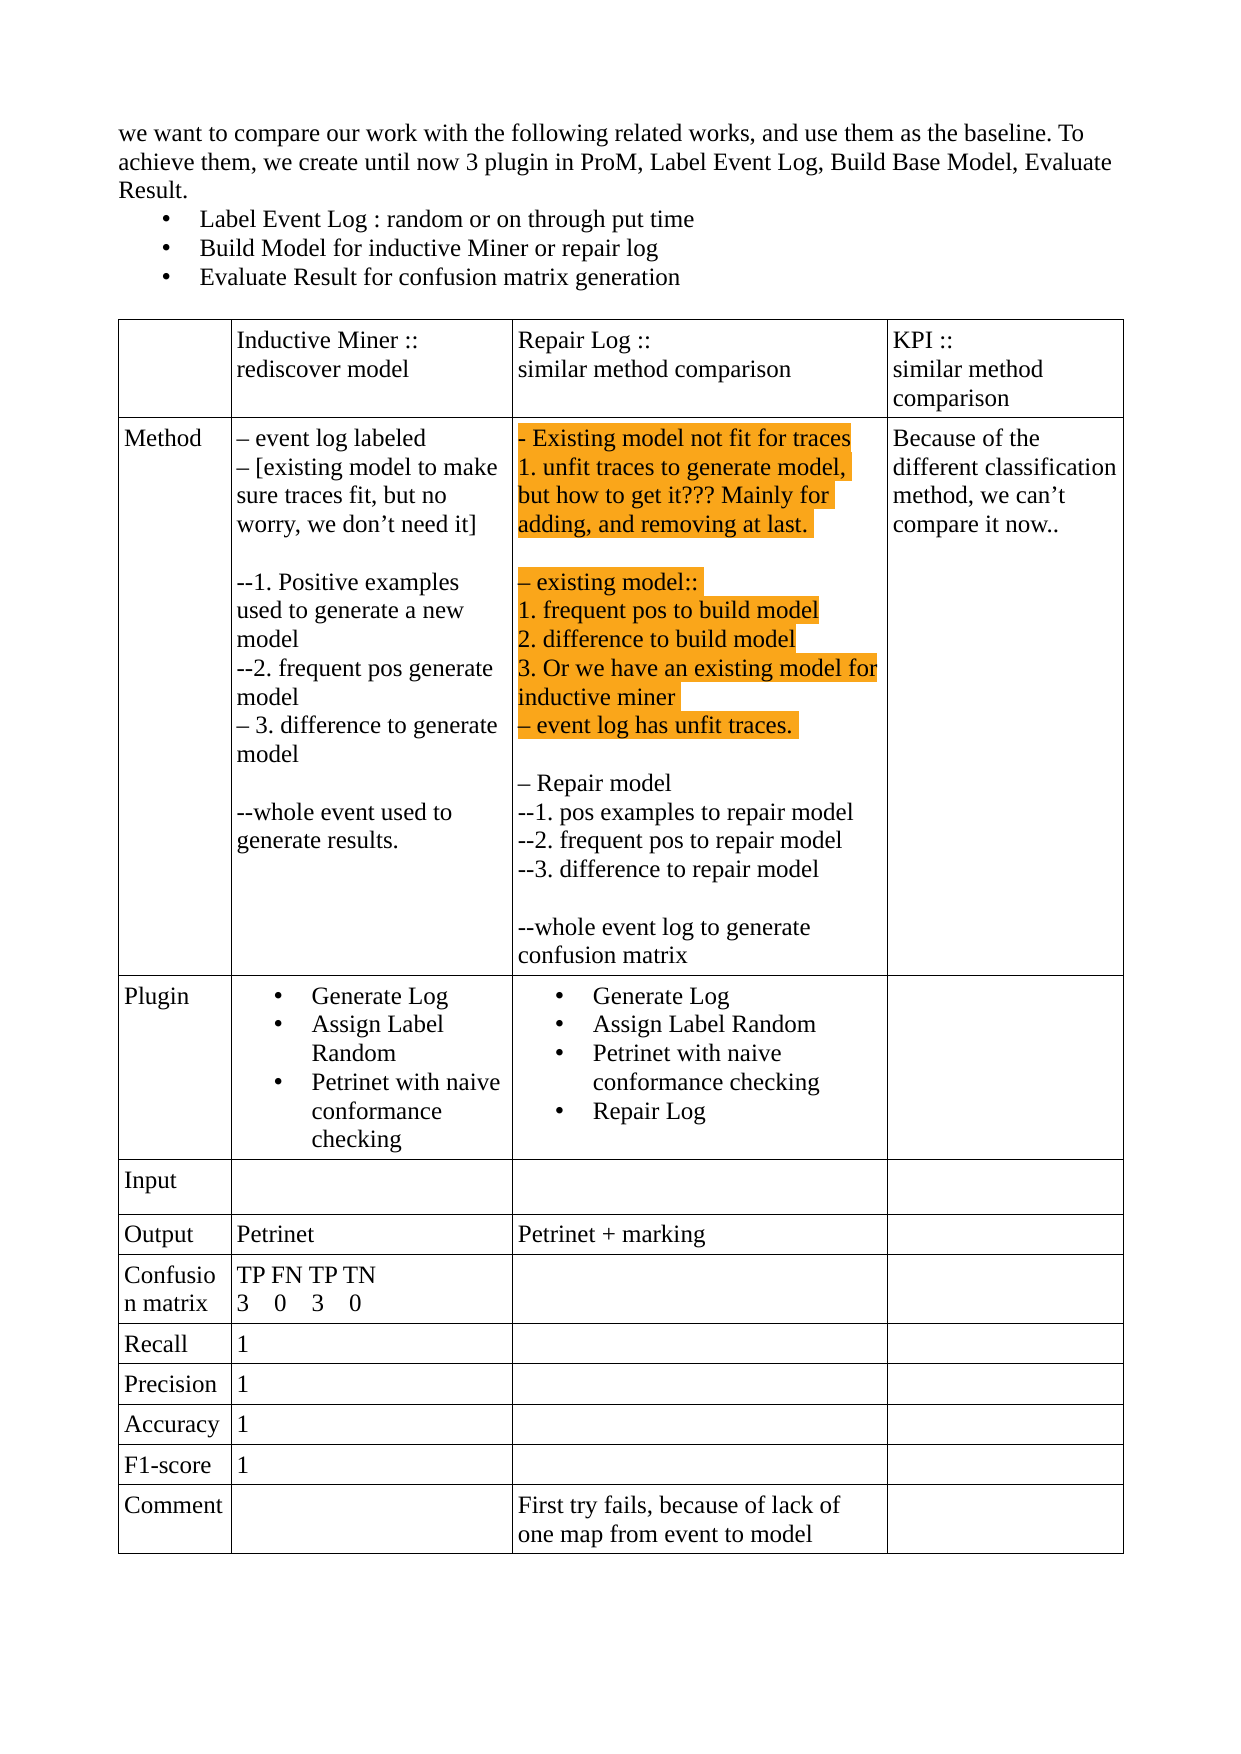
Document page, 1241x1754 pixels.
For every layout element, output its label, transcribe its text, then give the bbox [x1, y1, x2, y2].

table_header Inductive Miner :: rediscover model [232, 320, 512, 417]
table_cell [232, 1160, 512, 1213]
table_cell Petrinet + marking [513, 1215, 887, 1254]
table_cell Petrinet [232, 1215, 512, 1254]
list Build Model for inductive Miner or repair log [162, 233, 1122, 262]
table_cell Accuracy [119, 1405, 231, 1444]
table_cell Generate Log Assign Label Random Petrinet with naive conformance checking [232, 976, 512, 1159]
table_cell Because of the different classification method, we can’t compare it now.. [888, 418, 1123, 975]
table_cell [888, 1445, 1123, 1484]
list Label Event Log : random or on through put time [162, 204, 1122, 233]
table_cell [888, 1405, 1123, 1444]
table_cell 1 [232, 1405, 512, 1444]
table_cell F1-score [119, 1445, 231, 1484]
table_cell Recall [119, 1324, 231, 1363]
table_header [119, 320, 231, 417]
table_cell [513, 1160, 887, 1213]
table_cell Confusion matrix [119, 1255, 231, 1323]
table_cell First try fails, because of lack of one map from event to model [513, 1485, 887, 1553]
table_cell [888, 1160, 1123, 1213]
table_cell 1 [232, 1445, 512, 1484]
table_cell TP FN TP TN 3 0 3 0 [232, 1255, 512, 1323]
table_cell 1 [232, 1364, 512, 1403]
table_cell Method [119, 418, 231, 975]
table_cell [888, 1364, 1123, 1403]
table_cell 1 [232, 1324, 512, 1363]
table_cell [513, 1405, 887, 1444]
table_cell [513, 1364, 887, 1403]
table_cell [888, 1255, 1123, 1323]
table_cell [888, 1324, 1123, 1363]
table_cell [888, 1215, 1123, 1254]
table_cell – event log labeled – [existing model to make sure traces fit, but no worry, we don’t need it] --1. Positive examples used to generate a new model --2. frequent pos generate model – 3. difference to generate model --whole event used to generate results. [232, 418, 512, 975]
table_header Repair Log :: similar method comparison [513, 320, 887, 417]
table_cell [513, 1255, 887, 1323]
table_cell Plugin [119, 976, 231, 1159]
table_cell [888, 1485, 1123, 1553]
table_cell - Existing model not fit for traces 1. unfit traces to generate model, but how to get it??? Mainly for adding, and removing at last. – existing model:: 1. frequent pos to build model 2. difference to build model 3. Or we have an existing model for inductive miner – event log has unfit traces. – Repair model --1. pos examples to repair model --2. frequent pos to repair model --3. difference to repair model --whole event log to generate confusion matrix [513, 418, 887, 975]
table_cell [888, 976, 1123, 1159]
table_cell [513, 1324, 887, 1363]
table_cell [232, 1485, 512, 1553]
table_cell Comment [119, 1485, 231, 1553]
text we want to compare our work with the following related works, and use them as the baseline. To achieve them, we create until now 3 plugin in ProM, Label Event Log, Build Base Model, Evaluate Result. [118, 118, 1122, 204]
table_cell Input [119, 1160, 231, 1213]
table_cell [513, 1445, 887, 1484]
table_cell Generate Log Assign Label Random Petrinet with naive conformance checking Repair Log [513, 976, 887, 1159]
table_cell Precision [119, 1364, 231, 1403]
table_header KPI :: similar method comparison [888, 320, 1123, 417]
table_cell Output [119, 1215, 231, 1254]
list Evaluate Result for confusion matrix generation [162, 262, 1122, 291]
